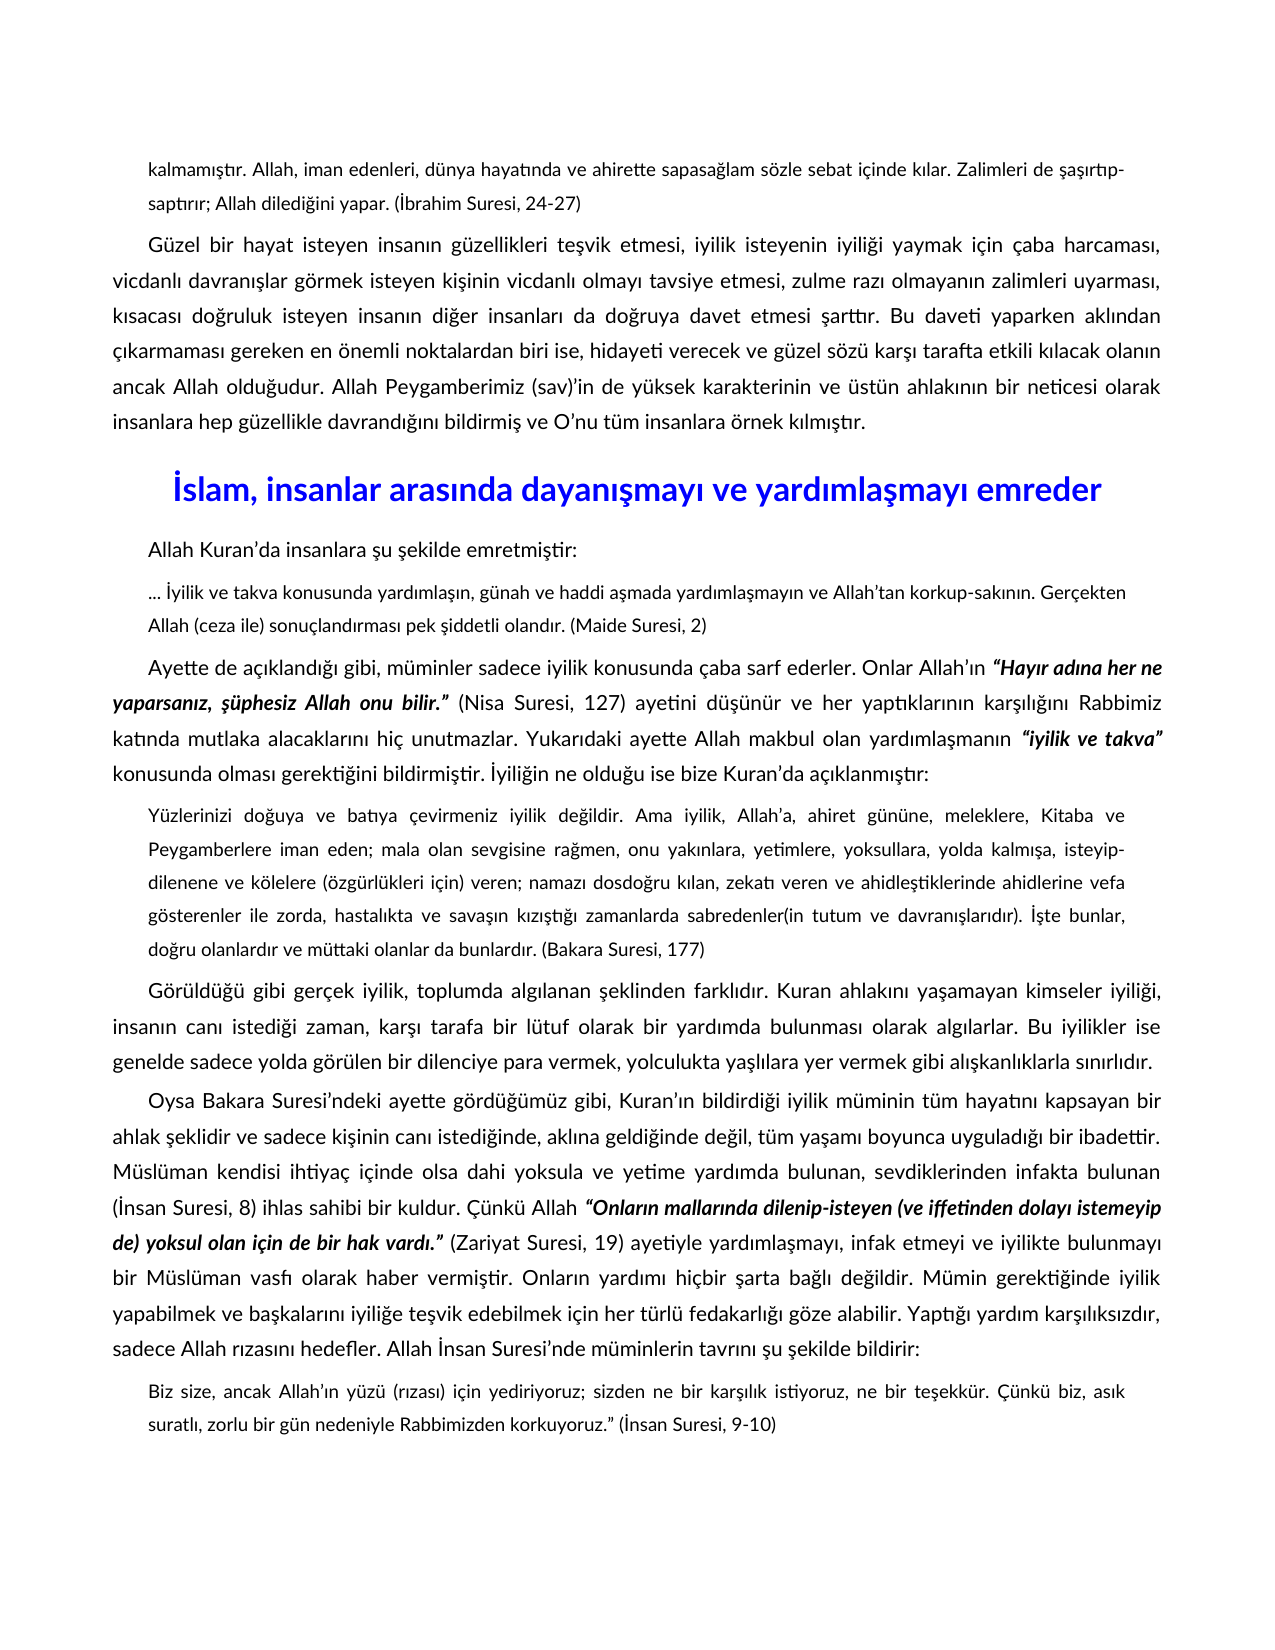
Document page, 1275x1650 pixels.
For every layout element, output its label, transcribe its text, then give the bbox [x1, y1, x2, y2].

text Oysa Bakara Suresi’ndeki ayette gördüğümüz gibi, Kuran’ın bildirdiği iyilik müminin tüm hayatını kapsayan bir ahlak şeklidir ve sadece kişinin canı istediğinde, aklına geldiğinde değil, tüm yaşamı boyunca uyguladığı bir ibadettir. Müslüman kendisi ihtiyaç içinde olsa dahi yoksula ve yetime yardımda bulunan, sevdiklerinden infakta bulunan (İnsan Suresi, 8) ihlas sahibi bir kuldur. Çünkü Allah “Onların mallarında dilenip-isteyen (ve iffetinden dolayı istemeyip de) yoksul olan için de bir hak vardı.” (Zariyat Suresi, 19) ayetiyle yardımlaşmayı, infak etmeyi ve iyilikte bulunmayı bir Müslüman vasfı olarak haber vermiştir. Onların yardımı hiçbir şarta bağlı değildir. Mümin gerektiğinde iyilik yapabilmek ve başkalarını iyiliğe teşvik edebilmek için her türlü fedakarlığı göze alabilir. Yaptığı yardım karşılıksızdır, sadece Allah rızasını hedefler. Allah İnsan Suresi’nde müminlerin tavrını şu şekilde bildirir: [112, 1080, 1162, 1364]
text İslam, insanlar arasında dayanışmayı ve yardımlaşmayı emreder [112, 468, 1162, 510]
text Görüldüğü gibi gerçek iyilik, toplumda algılanan şeklinden farklıdır. Kuran ahlakını yaşamayan kimseler iyiliği, insanın canı istediği zaman, karşı tarafa bir lütuf olarak bir yardımda bulunması olarak algılarlar. Bu iyilikler ise genelde sadece yolda görülen bir dilenciye para vermek, yolculukta yaşlılara yer vermek gibi alışkanlıklarla sınırlıdır. [112, 971, 1162, 1077]
text Allah Kuran’da insanlara şu şekilde emretmiştir: [112, 529, 1162, 565]
text Ayette de açıklandığı gibi, müminler sadece iyilik konusunda çaba sarf ederler. Onlar Allah’ın “Hayır adına her ne yaparsanız, şüphesiz Allah onu bilir.” (Nisa Suresi, 127) ayetini düşünür ve her yaptıklarının karşılığını Rabbimiz katında mutlaka alacaklarını hiç unutmazlar. Yukarıdaki ayette Allah makbul olan yardımlaşmanın “iyilik ve takva” konusunda olması gerektiğini bildirmiştir. İyiliğin ne olduğu ise bize Kuran’da açıklanmıştır: [112, 647, 1162, 788]
text ... İyilik ve takva konusunda yardımlaşın, günah ve haddi aşmada yardımlaşmayın ve Allah’tan korkup-sakının. Gerçekten Allah (ceza ile) sonuçlandırması pek şiddetli olandır. (Maide Suresi, 2) [148, 572, 1127, 639]
text Biz size, ancak Allah’ın yüzü (rızası) için yediriyoruz; sizden ne bir karşılık istiyoruz, ne bir teşekkür. Çünkü biz, asık suratlı, zorlu bir gün nedeniyle Rabbimizden korkuyoruz.” (İnsan Suresi, 9-10) [148, 1371, 1127, 1438]
text Yüzlerinizi doğuya ve batıya çevirmeniz iyilik değildir. Ama iyilik, Allah’a, ahiret gününe, meleklere, Kitaba ve Peygamberlere iman eden; mala olan sevgisine rağmen, onu yakınlara, yetimlere, yoksullara, yolda kalmışa, isteyip-dilenene ve kölelere (özgürlükleri için) veren; namazı dosdoğru kılan, zekatı veren ve ahidleştiklerinde ahidlerine vefa gösterenler ile zorda, hastalıkta ve savaşın kızıştığı zamanlarda sabredenler(in tutum ve davranışlarıdır). İşte bunlar, doğru olanlardır ve müttaki olanlar da bunlardır. (Bakara Suresi, 177) [148, 796, 1127, 963]
text Güzel bir hayat isteyen insanın güzellikleri teşvik etmesi, iyilik isteyenin iyiliği yaymak için çaba harcaması, vicdanlı davranışlar görmek isteyen kişinin vicdanlı olmayı tavsiye etmesi, zulme razı olmayanın zalimleri uyarması, kısacası doğruluk isteyen insanın diğer insanları da doğruya davet etmesi şarttır. Bu daveti yaparken aklından çıkarmaması gereken en önemli noktalardan biri ise, hidayeti verecek ve güzel sözü karşı tarafta etkili kılacak olanın ancak Allah olduğudur. Allah Peygamberimiz (sav)’in de yüksek karakterinin ve üstün ahlakının bir neticesi olarak insanlara hep güzellikle davrandığını bildirmiş ve O’nu tüm insanlara örnek kılmıştır. [112, 224, 1162, 437]
text kalmamıştır. Allah, iman edenleri, dünya hayatında ve ahirette sapasağlam sözle sebat içinde kılar. Zalimleri de şaşırtıp-saptırır; Allah dilediğini yapar. (İbrahim Suresi, 24-27) [148, 150, 1127, 217]
